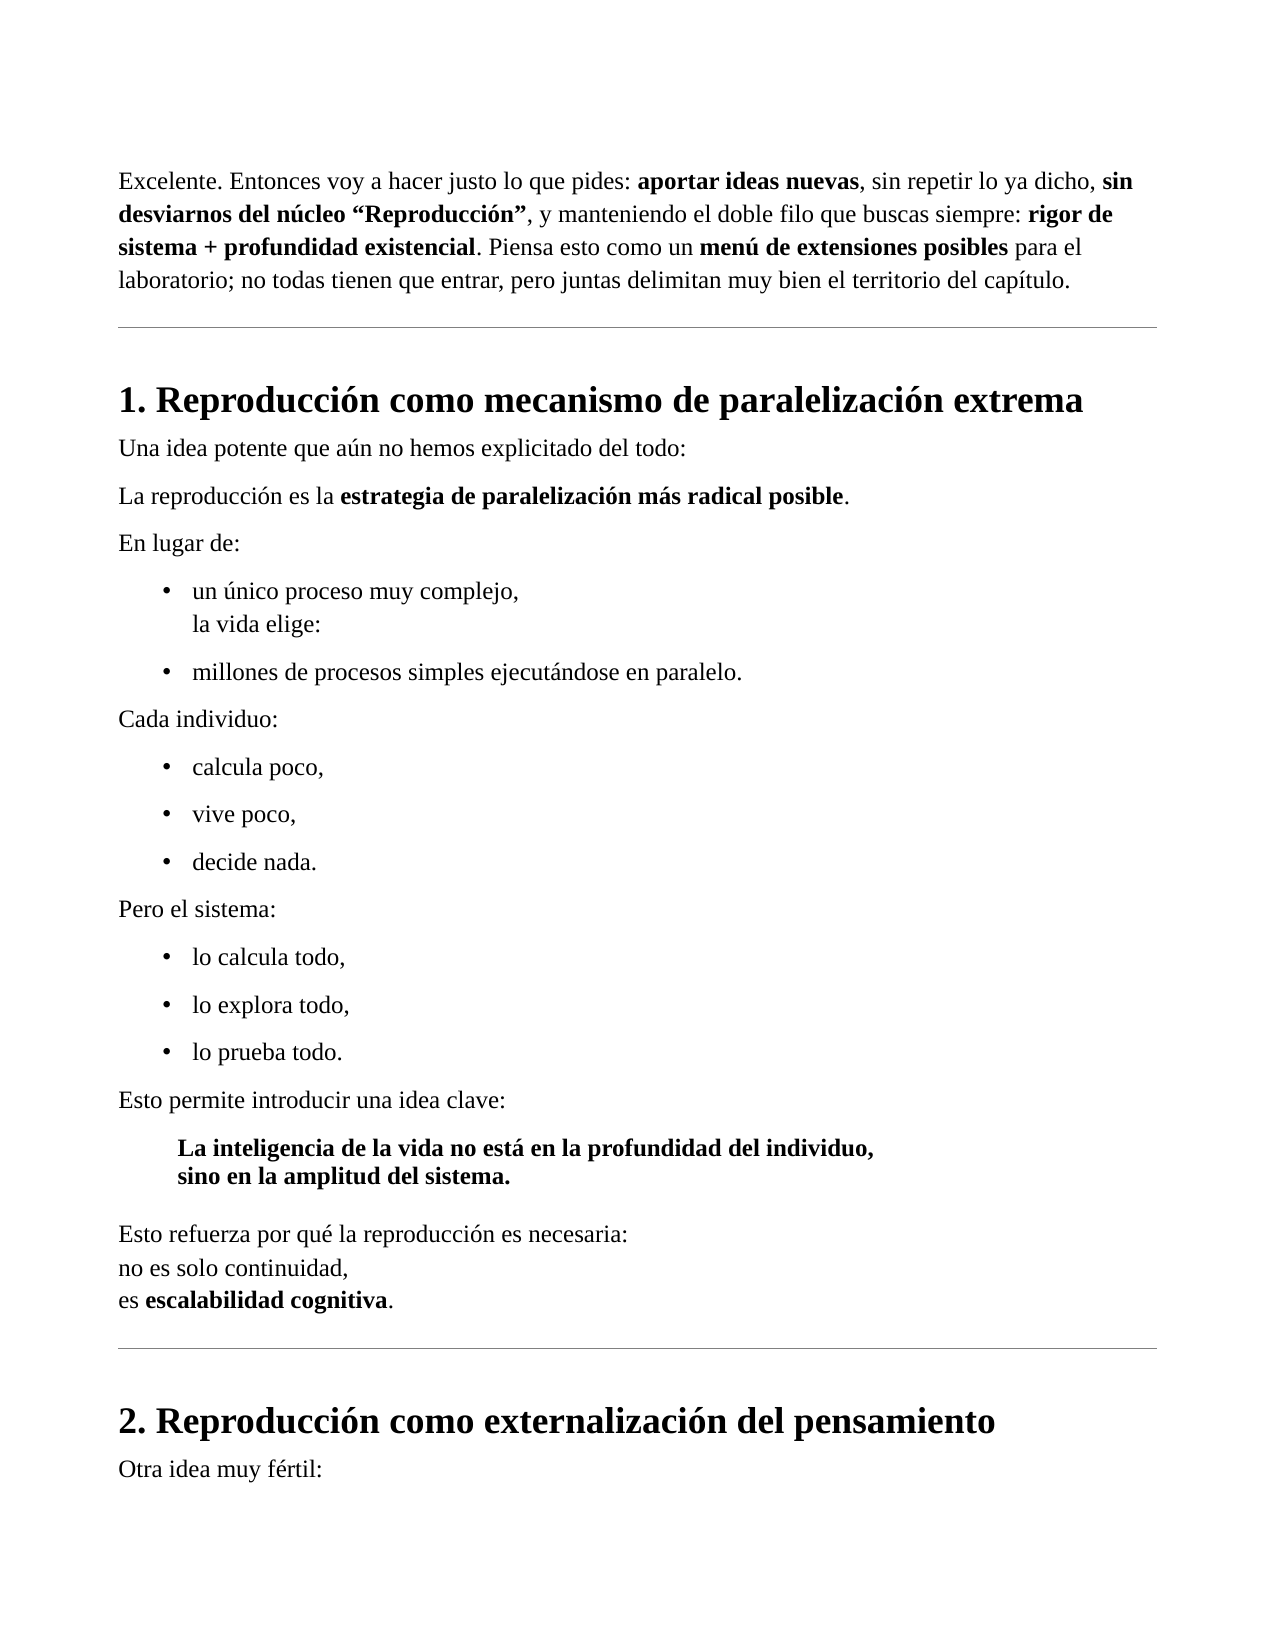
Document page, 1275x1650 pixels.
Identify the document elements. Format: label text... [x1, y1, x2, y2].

subtitle 2. Reproducción como externalización del pensamiento [118, 1398, 1157, 1441]
list lo explora todo, [162, 990, 1157, 1018]
text Excelente. Entonces voy a hacer justo lo que pides: aportar ideas nuevas, sin repetir lo ya dicho, sin desviarnos del núcleo “Reproducción”, y manteniendo el doble filo que buscas siempre: rigor de sistema + profundidad existencial. Piensa esto como un menú de extensiones posibles para el laboratorio; no todas tienen que entrar, pero juntas delimitan muy bien el territorio del capítulo. [118, 166, 1157, 293]
list un único proceso muy complejo, la vida elige: [162, 576, 1157, 638]
text Otra idea muy fértil: [118, 1454, 1157, 1483]
list decide nada. [162, 847, 1157, 876]
text En lugar de: [118, 528, 1157, 557]
subtitle 1. Reproducción como mecanismo de paralelización extrema [118, 377, 1157, 421]
text Esto permite introducir una idea clave: [118, 1085, 1157, 1114]
text Cada individuo: [118, 704, 1157, 733]
text La inteligencia de la vida no está en la profundidad del individuo, sino en la amplitud del sistema. [177, 1133, 1098, 1190]
list lo calcula todo, [162, 942, 1157, 971]
text Esto refuerza por qué la reproducción es necesaria: no es solo continuidad, es escalabilidad cognitiva. [118, 1219, 1157, 1314]
list millones de procesos simples ejecutándose en paralelo. [162, 657, 1157, 685]
list vive poco, [162, 799, 1157, 828]
text Una idea potente que aún no hemos explicitado del todo: [118, 433, 1157, 462]
list calcula poco, [162, 752, 1157, 781]
list lo prueba todo. [162, 1037, 1157, 1066]
text Pero el sistema: [118, 894, 1157, 923]
text La reproducción es la estrategia de paralelización más radical posible. [118, 481, 1157, 509]
